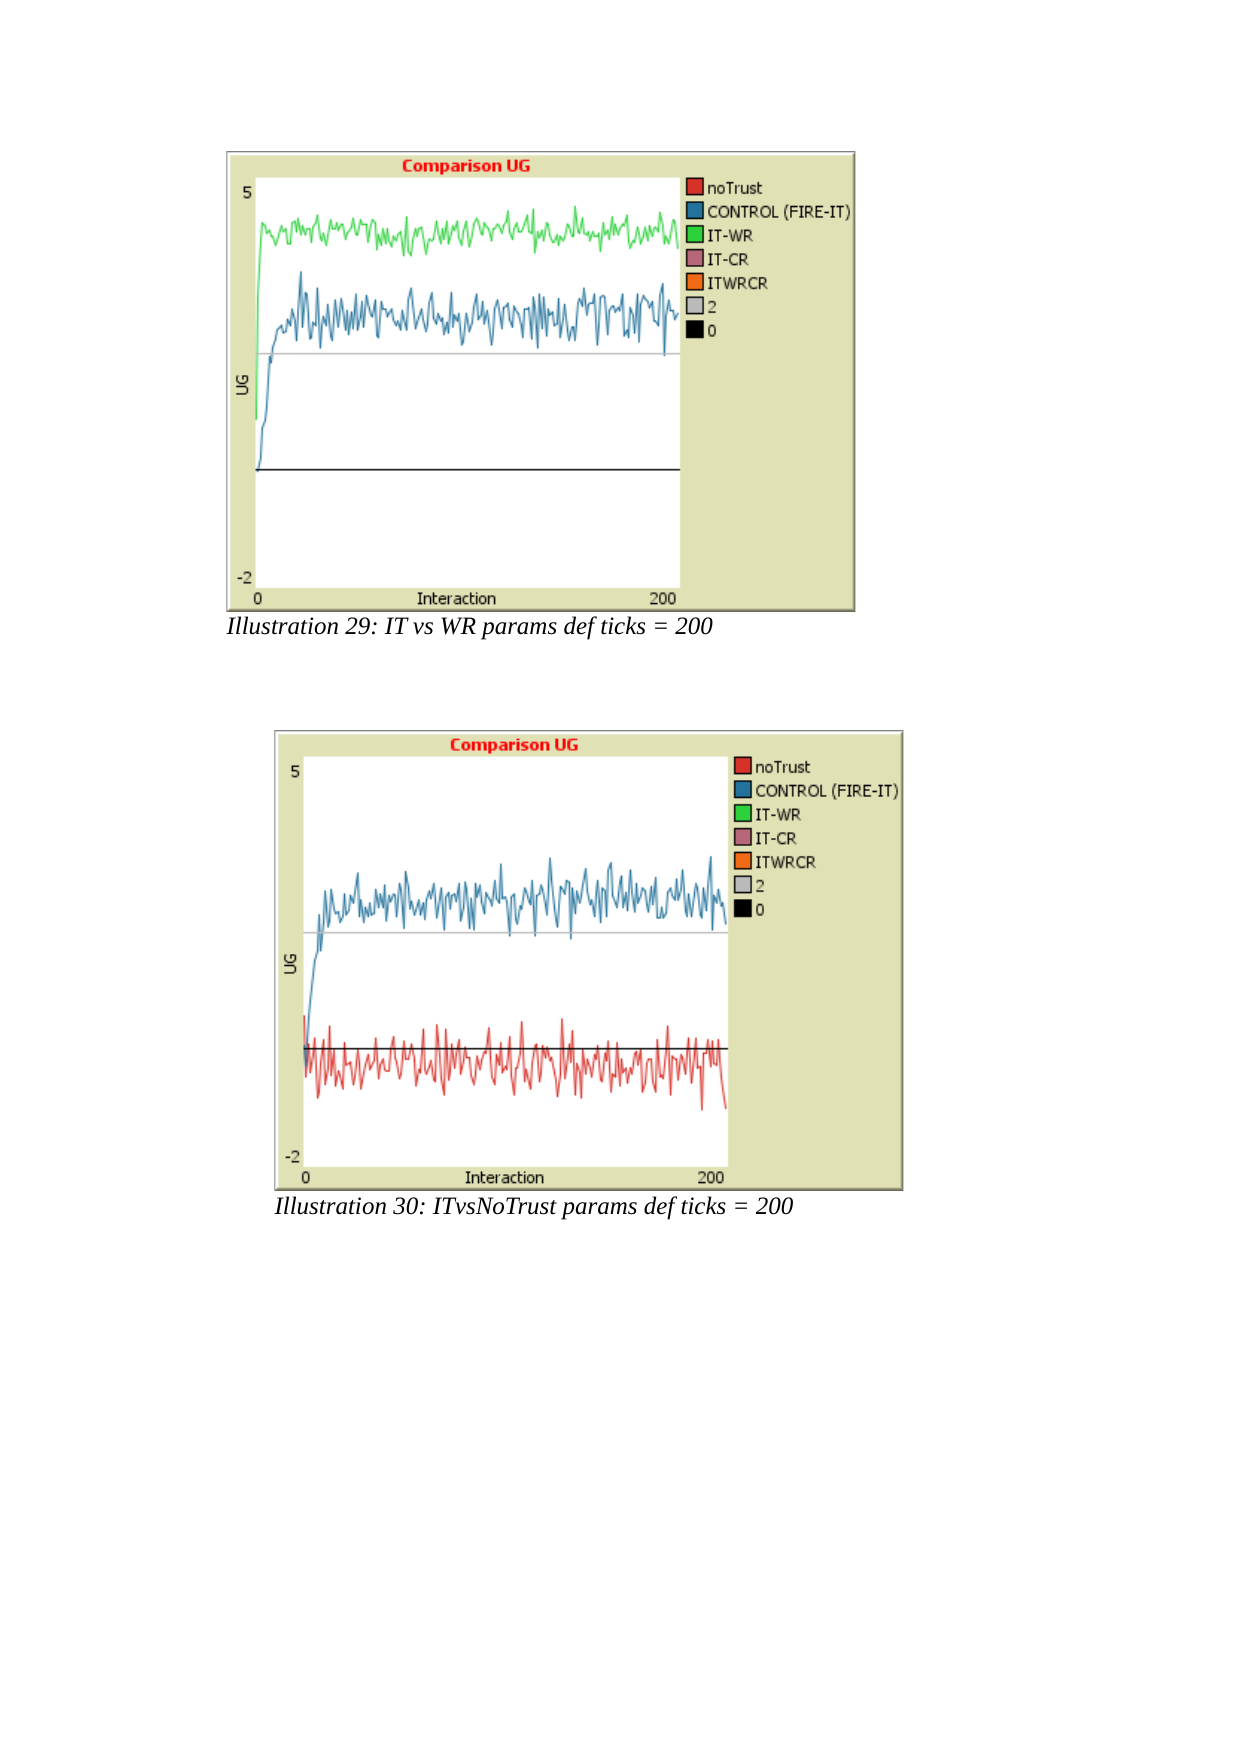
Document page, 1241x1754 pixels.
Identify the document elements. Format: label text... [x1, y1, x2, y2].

text Illustration 29: IT vs WR params def ticks = 200 [226, 612, 856, 640]
text Illustration 30: ITvsNoTrust params def ticks = 200 [274, 1191, 903, 1219]
